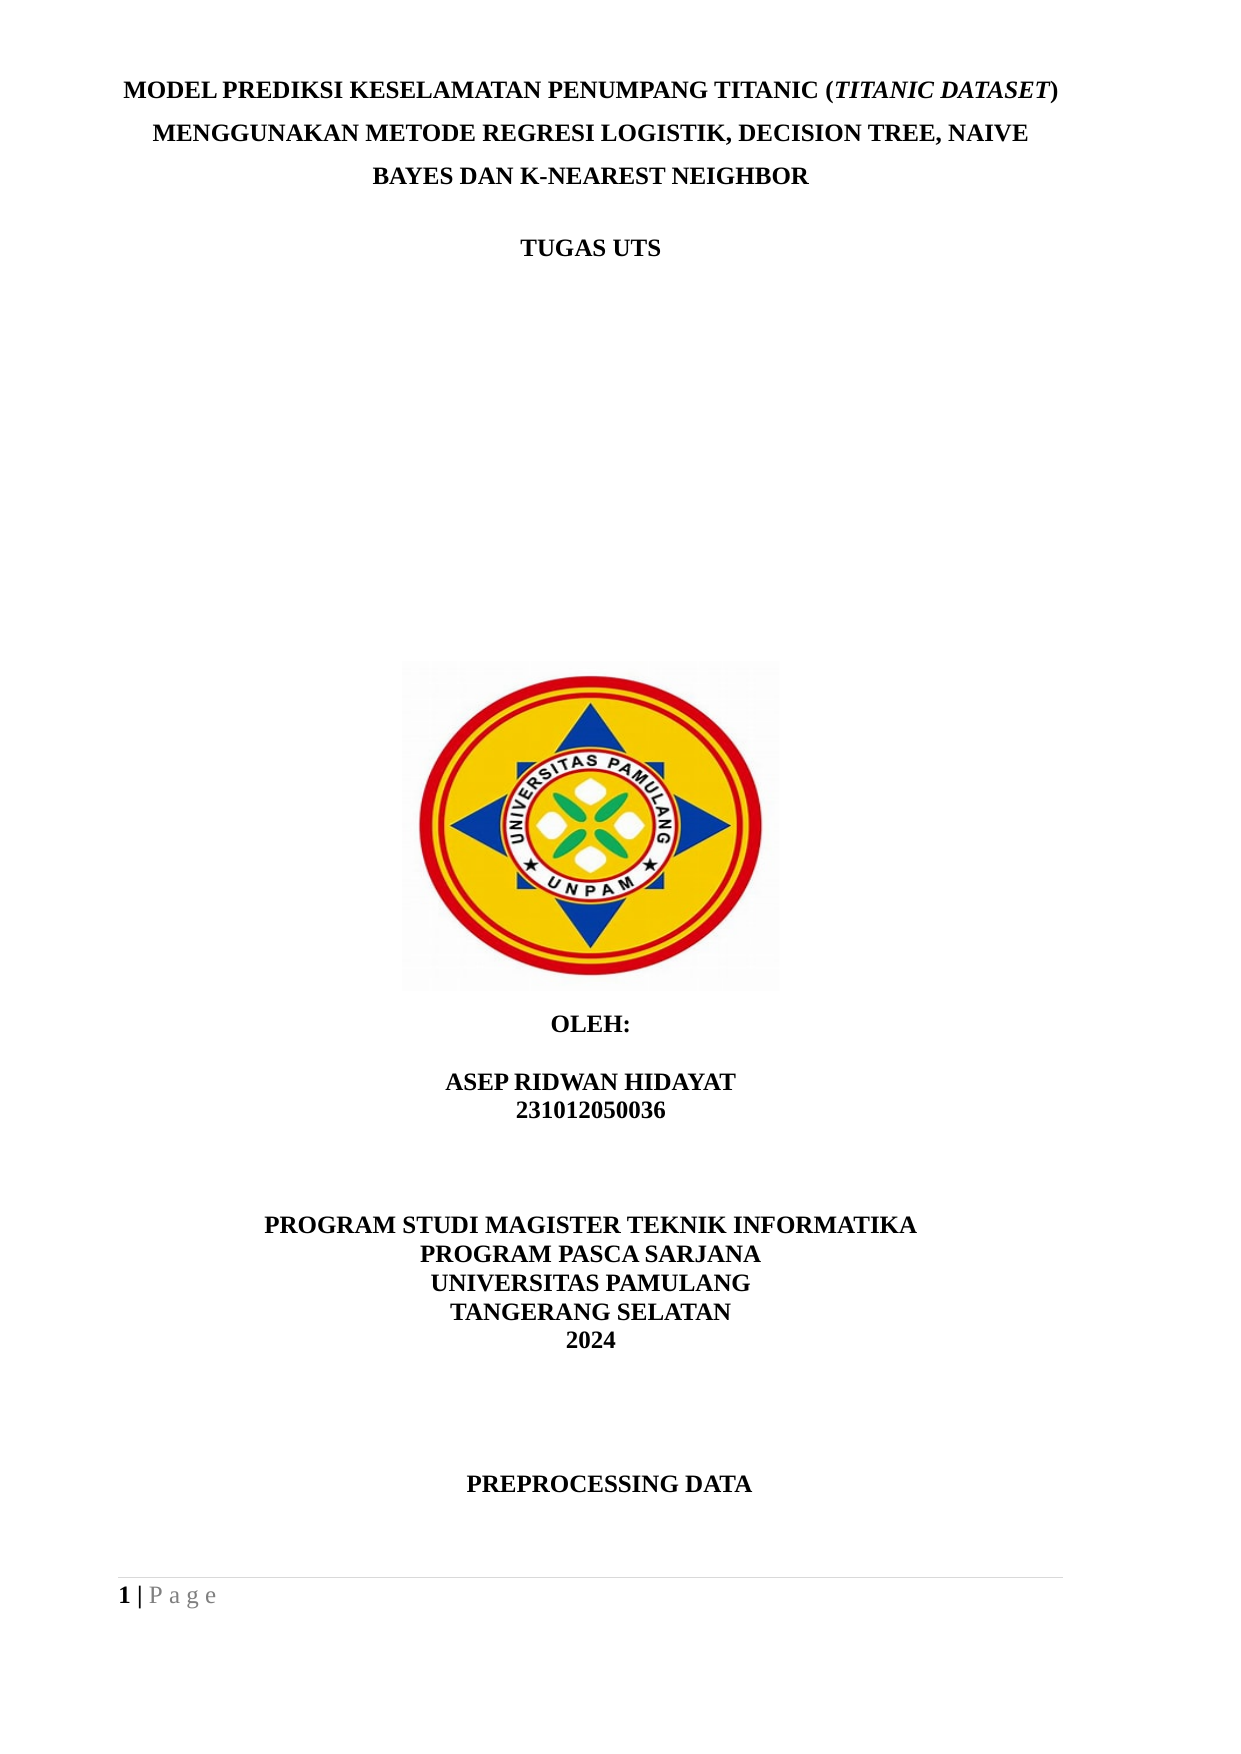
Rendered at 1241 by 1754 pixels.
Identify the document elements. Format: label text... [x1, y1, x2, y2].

text 2024 [118, 1326, 1063, 1354]
text UNIVERSITAS PAMULANG [118, 1268, 1063, 1297]
text MODEL PREDIKSI KESELAMATAN PENUMPANG TITANIC (TITANIC DATASET) MENGGUNAKAN METODE REGRESI LOGISTIK, DECISION TREE, NAIVE BAYES DAN K-NEAREST NEIGHBOR [118, 75, 1063, 190]
text TUGAS UTS [118, 233, 1063, 262]
text TANGERANG SELATAN [118, 1297, 1063, 1326]
text ASEP RIDWAN HIDAYAT [118, 1067, 1063, 1096]
list PREPROCESSING DATA [156, 1469, 1063, 1498]
text 231012050036 [118, 1096, 1063, 1124]
text OLEH: [118, 1009, 1063, 1038]
text PROGRAM STUDI MAGISTER TEKNIK INFORMATIKA [118, 1211, 1063, 1239]
text PROGRAM PASCA SARJANA [118, 1239, 1063, 1268]
